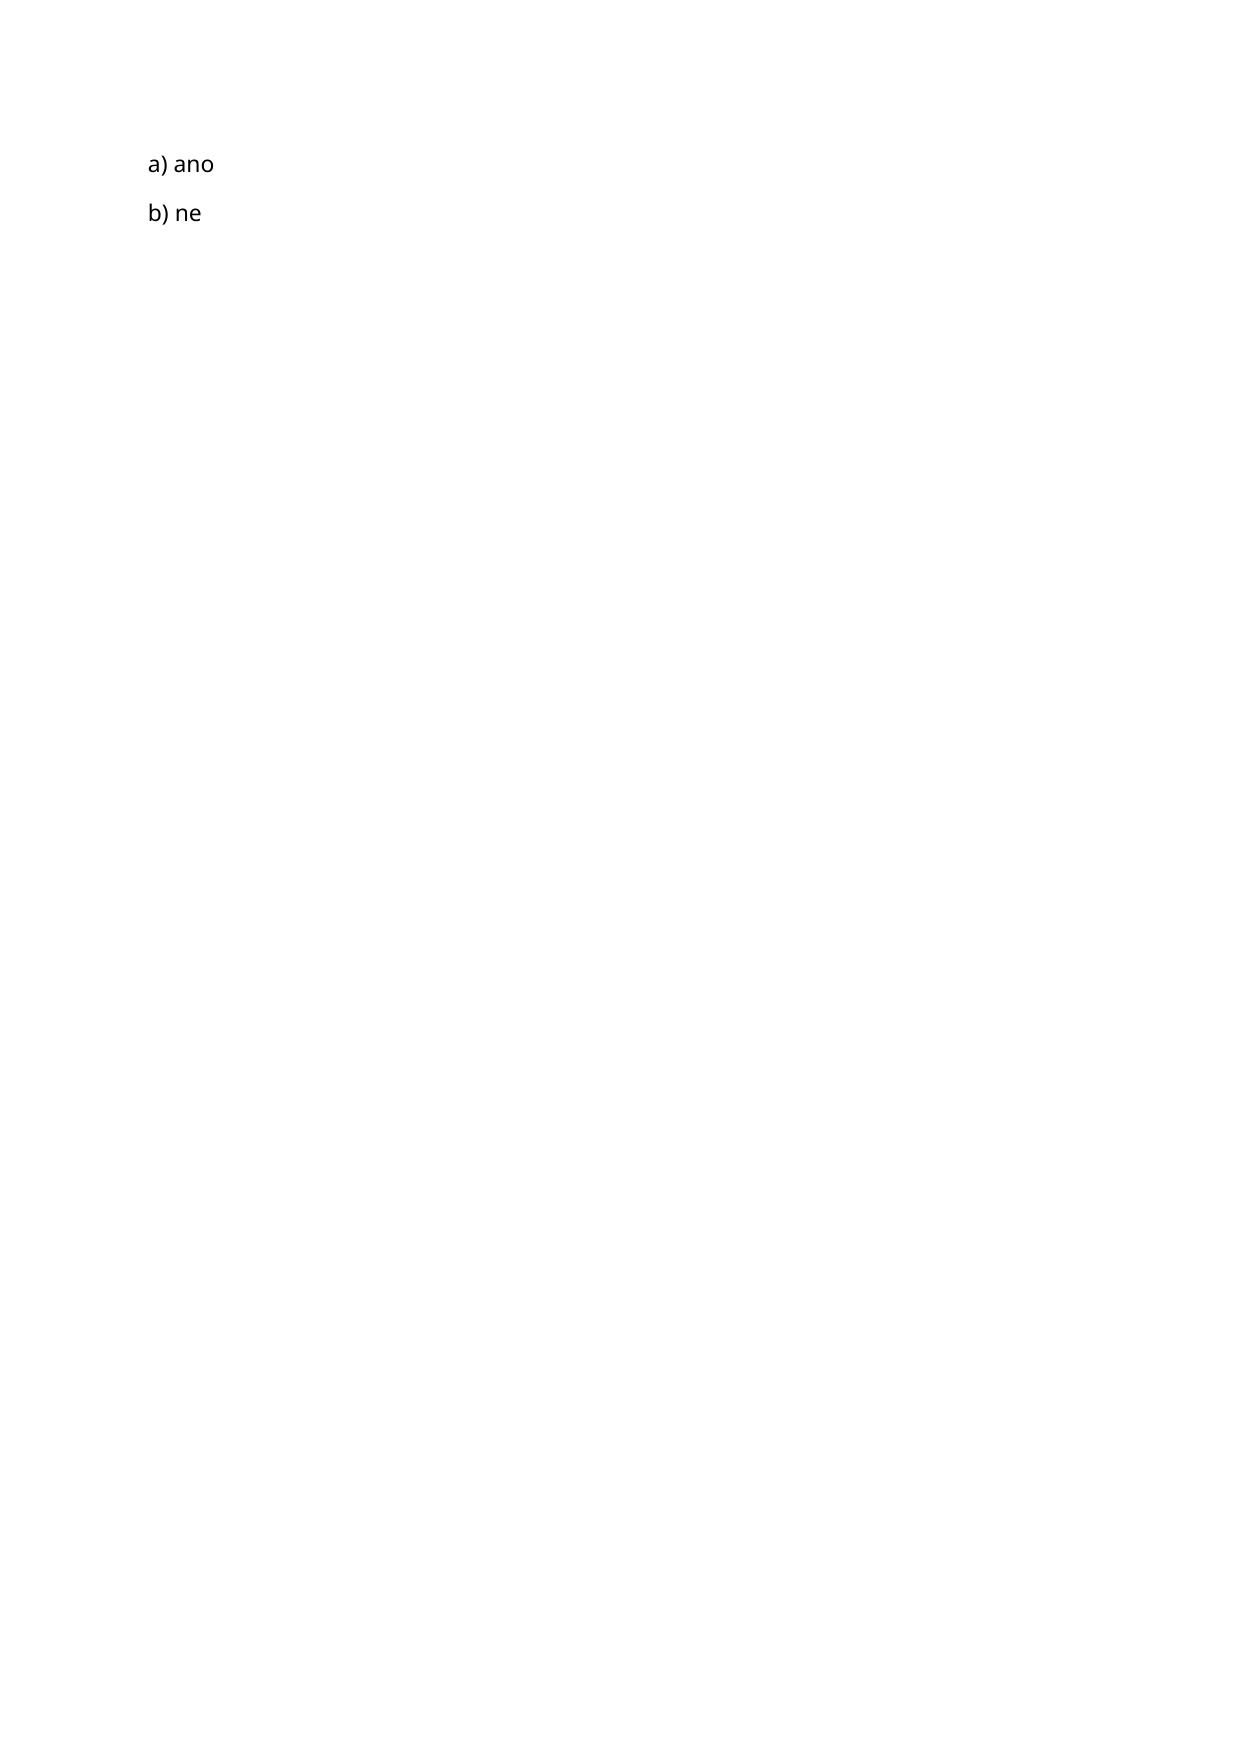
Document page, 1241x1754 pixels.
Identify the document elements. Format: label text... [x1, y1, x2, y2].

text b) ne [148, 197, 1093, 228]
text a) ano [148, 148, 1093, 179]
